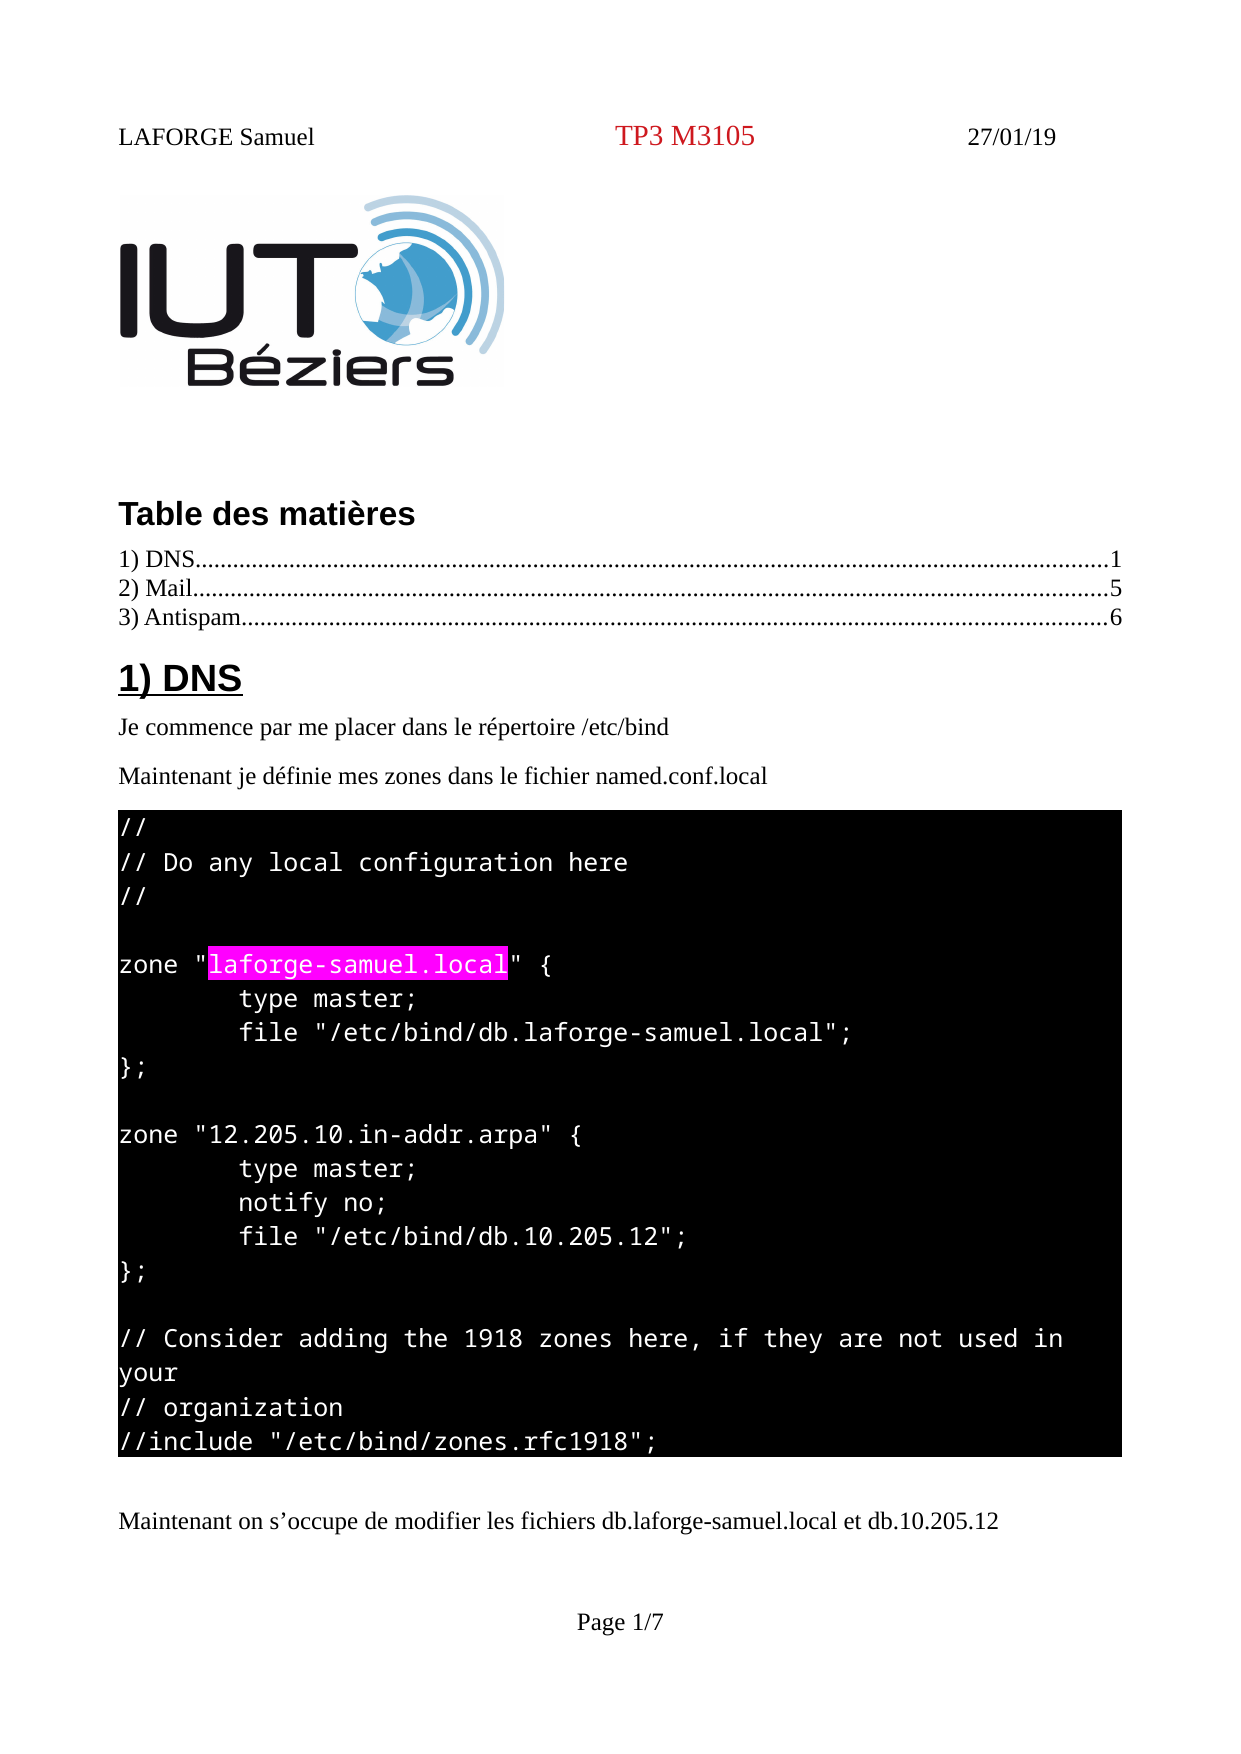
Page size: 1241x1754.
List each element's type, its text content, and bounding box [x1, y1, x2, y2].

text // [118, 878, 1122, 912]
text zone "12.205.10.in-addr.arpa" { [118, 1117, 1122, 1151]
text Maintenant on s’occupe de modifier les fichiers db.laforge-samuel.local et db.10.205.12 [118, 1506, 1122, 1535]
text type master; [118, 980, 1122, 1014]
text }; [118, 1048, 1122, 1083]
text // Do any local configuration here [118, 844, 1122, 878]
text Maintenant je définie mes zones dans le fichier named.conf.local [118, 761, 1122, 790]
text type master; [118, 1151, 1122, 1185]
text file "/etc/bind/db.10.205.12"; [118, 1219, 1122, 1253]
text //include "/etc/bind/zones.rfc1918"; [118, 1423, 1122, 1457]
text 1) DNS 1 [118, 544, 1122, 573]
text zone "laforge-samuel.local" { [118, 946, 1122, 980]
text notify no; [118, 1185, 1122, 1219]
text file "/etc/bind/db.laforge-samuel.local"; [118, 1014, 1122, 1048]
text Je commence par me placer dans le répertoire /etc/bind [118, 712, 1122, 741]
text // Consider adding the 1918 zones here, if they are not used in your [118, 1321, 1122, 1389]
text 2) Mail 5 [118, 573, 1122, 602]
subtitle Table des matières [118, 494, 1122, 532]
text }; [118, 1253, 1122, 1287]
text // [118, 810, 1122, 844]
text 3) Antispam 6 [118, 602, 1122, 631]
picture [120, 195, 505, 387]
subtitle 1) DNS [118, 656, 1122, 699]
text // organization [118, 1389, 1122, 1423]
